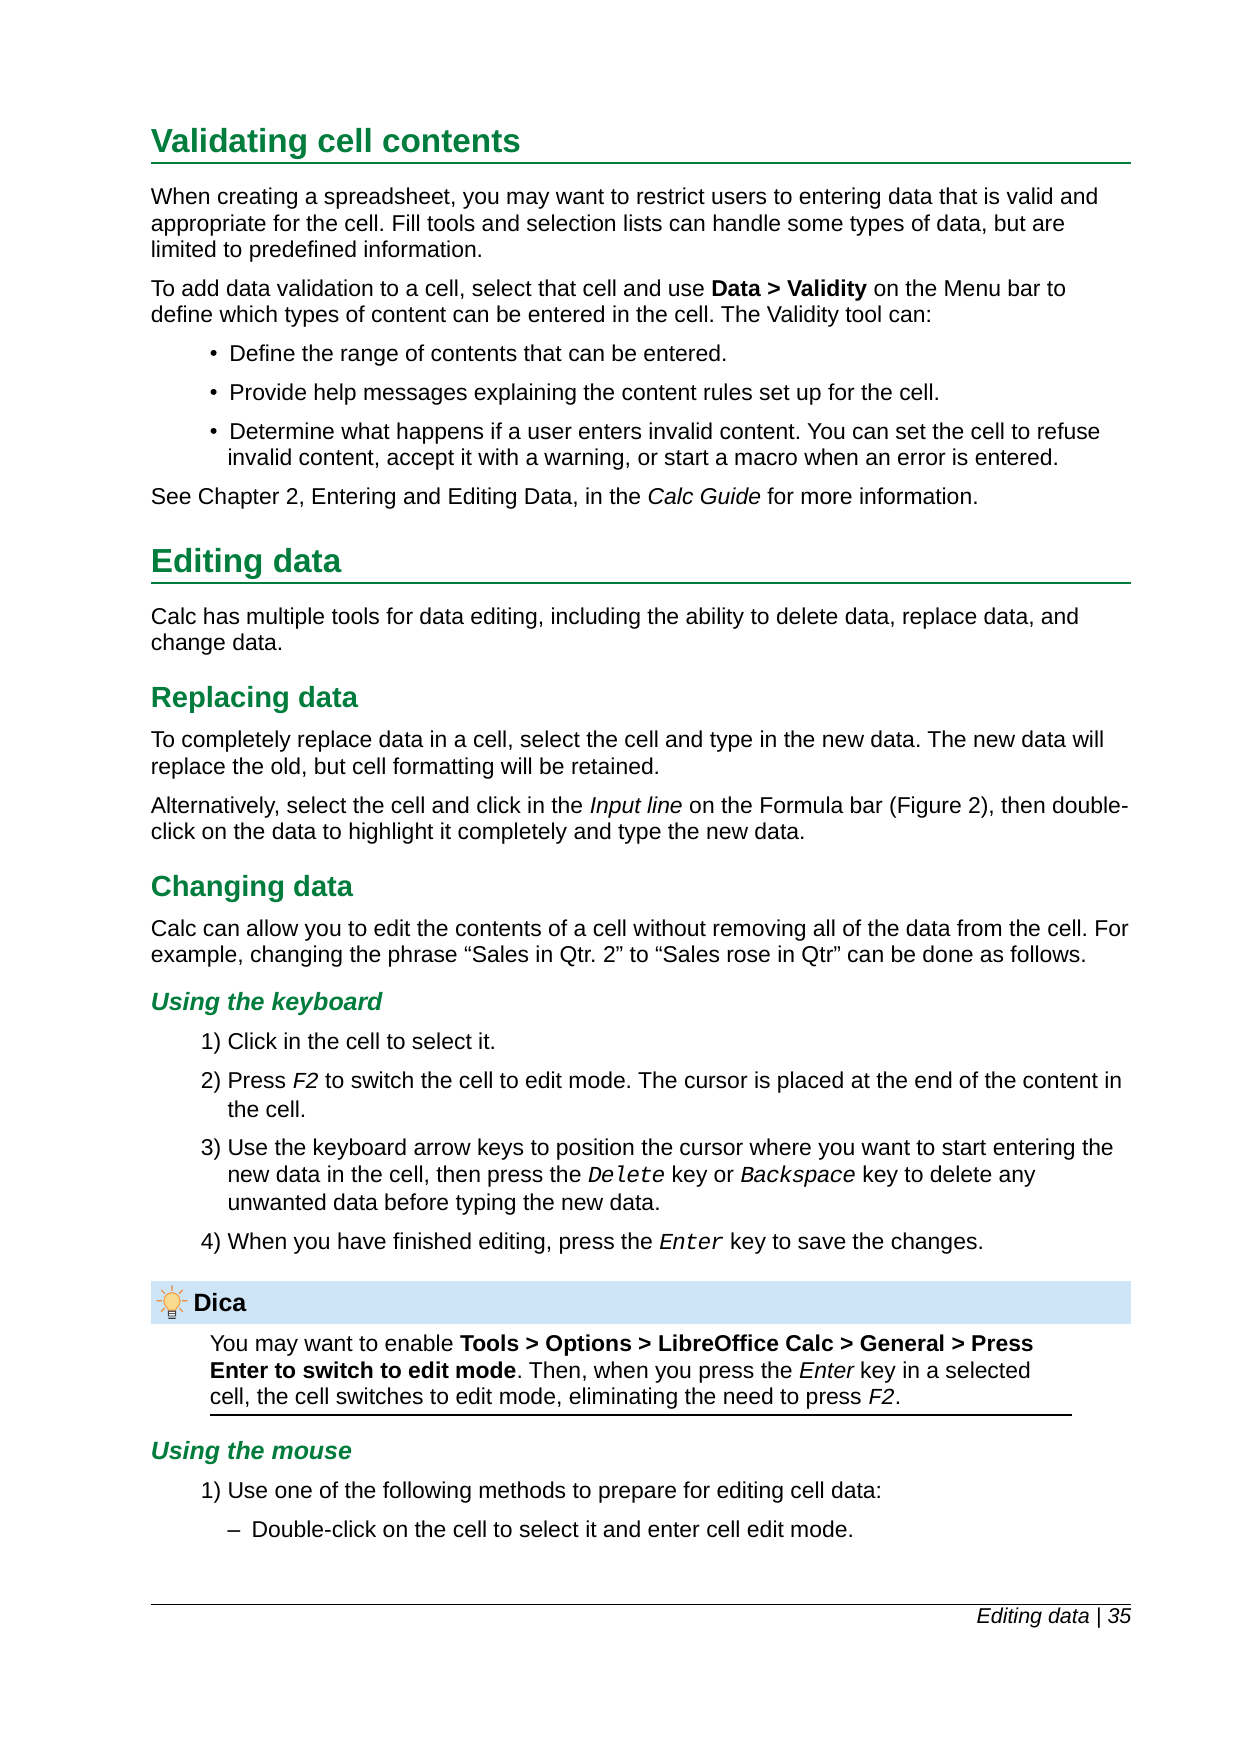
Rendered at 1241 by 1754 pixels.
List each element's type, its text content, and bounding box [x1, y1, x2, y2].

list When you have finished editing, press the Enter key to save the changes. [227, 1228, 1131, 1256]
text You may want to enable Tools > Options > LibreOffice Calc > General > Press Enter to switch to edit mode. Then, when you press the Enter key in a selected cell, the cell switches to edit mode, eliminating the need to press F2. [209, 1330, 1072, 1416]
subtitle Using the mouse [151, 1436, 1131, 1464]
text Alternatively, select the cell and click in the Input line on the Formula bar (Figure 2), then double-click on the data to highlight it completely and type the new data. [151, 792, 1131, 844]
list Use one of the following methods to prepare for editing cell data: [227, 1477, 1131, 1503]
text Calc has multiple tools for data editing, including the ability to delete data, replace data, and change data. [151, 603, 1131, 656]
list Press F2 to switch the cell to edit mode. The cursor is placed at the end of the content in the cell. [227, 1067, 1131, 1122]
subtitle Validating cell contents [151, 121, 1131, 162]
subtitle Changing data [151, 869, 1131, 903]
text When creating a spreadsheet, you may want to restrict users to entering data that is valid and appropriate for the cell. Fill tools and selection lists can handle some types of data, but are limited to predefined information. [151, 183, 1131, 262]
text To completely replace data in a cell, select the cell and type in the new data. The new data will replace the old, but cell formatting will be retained. [151, 726, 1131, 779]
list Use the keyboard arrow keys to position the cursor where you want to start entering the new data in the cell, then press the Delete key or Backspace key to delete any unwanted data before typing the new data. [227, 1134, 1131, 1215]
list Click in the cell to select it. [227, 1028, 1131, 1055]
subtitle Replacing data [151, 680, 1131, 714]
subtitle Using the keyboard [151, 987, 1131, 1016]
subtitle Dica [151, 1281, 1131, 1324]
list Determine what happens if a user enters invalid content. You can set the cell to refuse invalid content, accept it with a warning, or start a macro when an error is entered. [209, 418, 1131, 471]
subtitle Editing data [151, 541, 1131, 582]
list Define the range of contents that can be entered. [209, 340, 1131, 366]
list Provide help messages explaining the content rules set up for the cell. [209, 379, 1131, 405]
list To add data validation to a cell, select that cell and use Data > Validity on the Menu bar to define which types of content can be entered in the cell. The Validity tool can: [151, 275, 1131, 328]
text See Chapter 2, Entering and Editing Data, in the Calc Guide for more information. [151, 483, 1131, 509]
list Double-click on the cell to select it and enter cell edit mode. [227, 1516, 1131, 1542]
text Calc can allow you to edit the contents of a cell without removing all of the data from the cell. For example, changing the phrase “Sales in Qtr. 2” to “Sales rose in Qtr” can be done as follows. [151, 915, 1131, 968]
